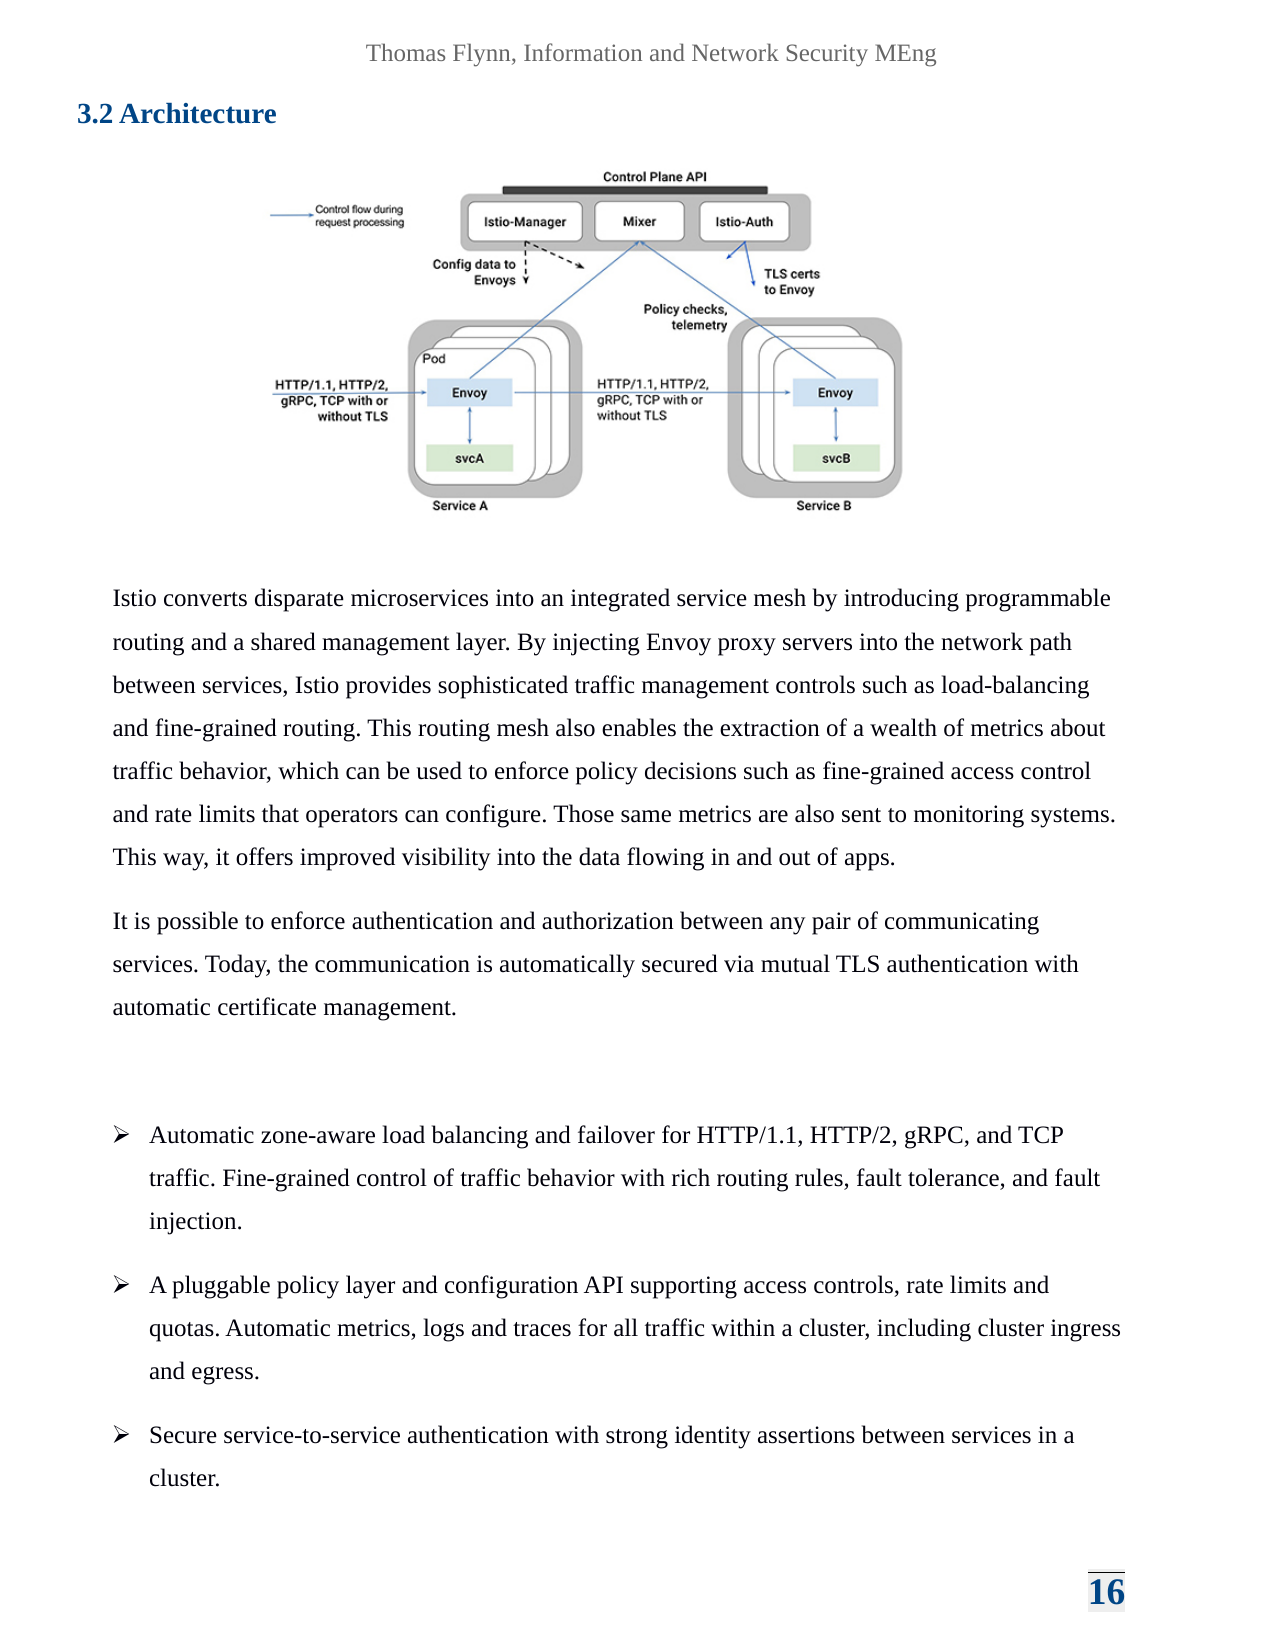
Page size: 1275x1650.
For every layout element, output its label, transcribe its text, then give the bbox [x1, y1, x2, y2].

picture [236, 168, 939, 519]
list A pluggable policy layer and configuration API supporting access controls, rate limits and quotas. Automatic metrics, logs and traces for all traffic within a cluster, including cluster ingress and egress. [111, 1270, 1125, 1385]
text Istio converts disparate microservices into an integrated service mesh by introducing programmable routing and a shared management layer. By injecting Envoy proxy servers into the network path between services, Istio provides sophisticated traffic management controls such as load-balancing and fine-grained routing. This routing mesh also enables the extraction of a wealth of metrics about traffic behavior, which can be used to enforce policy decisions such as fine-grained access control and rate limits that operators can configure. Those same metrics are also sent to monitoring systems. This way, it offers improved visibility into the data flowing in and out of apps. [112, 583, 1125, 871]
subtitle 3.2 Architecture [74, 96, 1125, 129]
list Automatic zone-aware load balancing and failover for HTTP/1.1, HTTP/2, gRPC, and TCP traffic. Fine-grained control of traffic behavior with rich routing rules, fault tolerance, and fault injection. [111, 1120, 1125, 1235]
text It is possible to enforce authentication and authorization between any pair of communicating services. Today, the communication is automatically secured via mutual TLS authentication with automatic certificate management. [112, 906, 1125, 1021]
list Secure service-to-service authentication with strong identity assertions between services in a cluster. [111, 1420, 1125, 1492]
